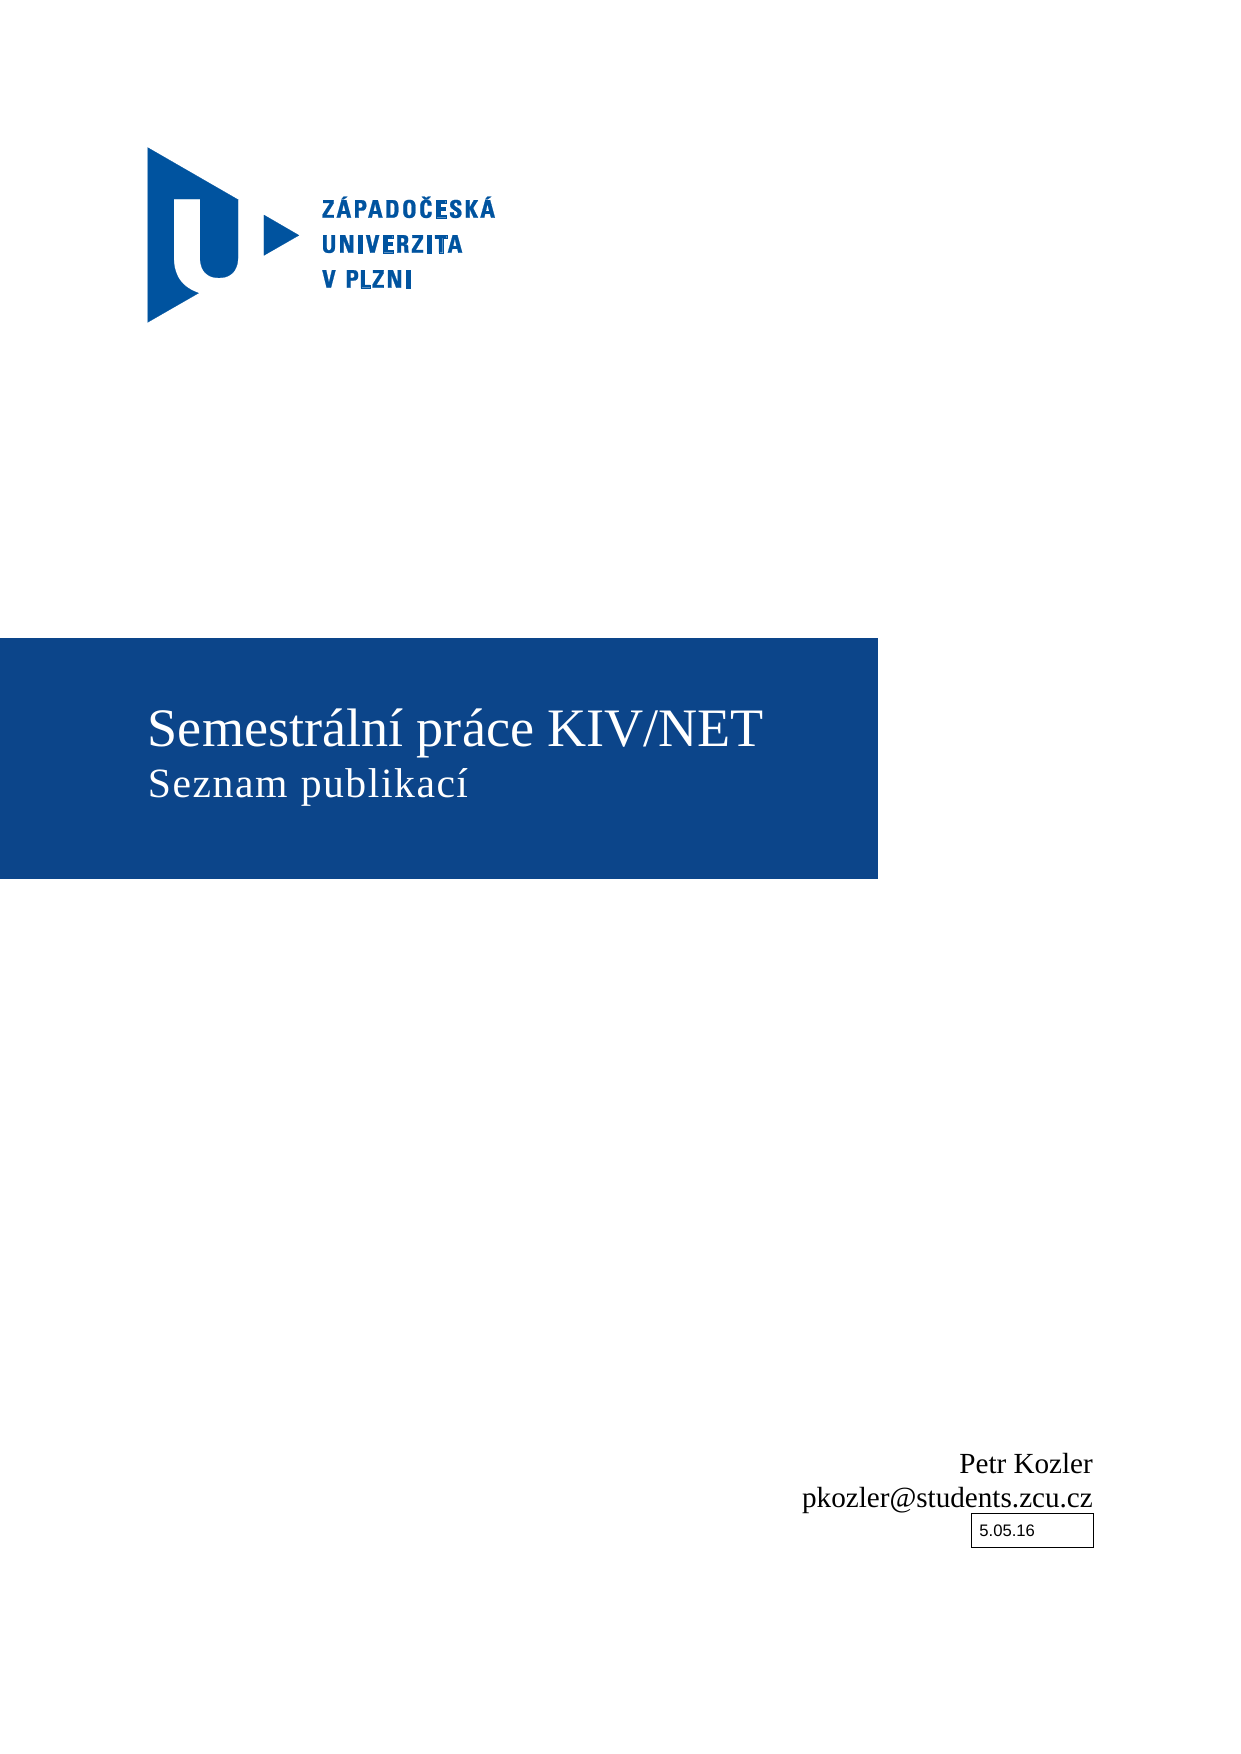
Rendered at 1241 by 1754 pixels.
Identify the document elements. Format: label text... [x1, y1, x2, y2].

table_header Semestrální práce KIV/NET [0, 638, 878, 758]
table_cell Seznam publikací [0, 758, 878, 879]
table_header Petr Kozler pkozler@students.zcu.cz [89, 1446, 1152, 1547]
